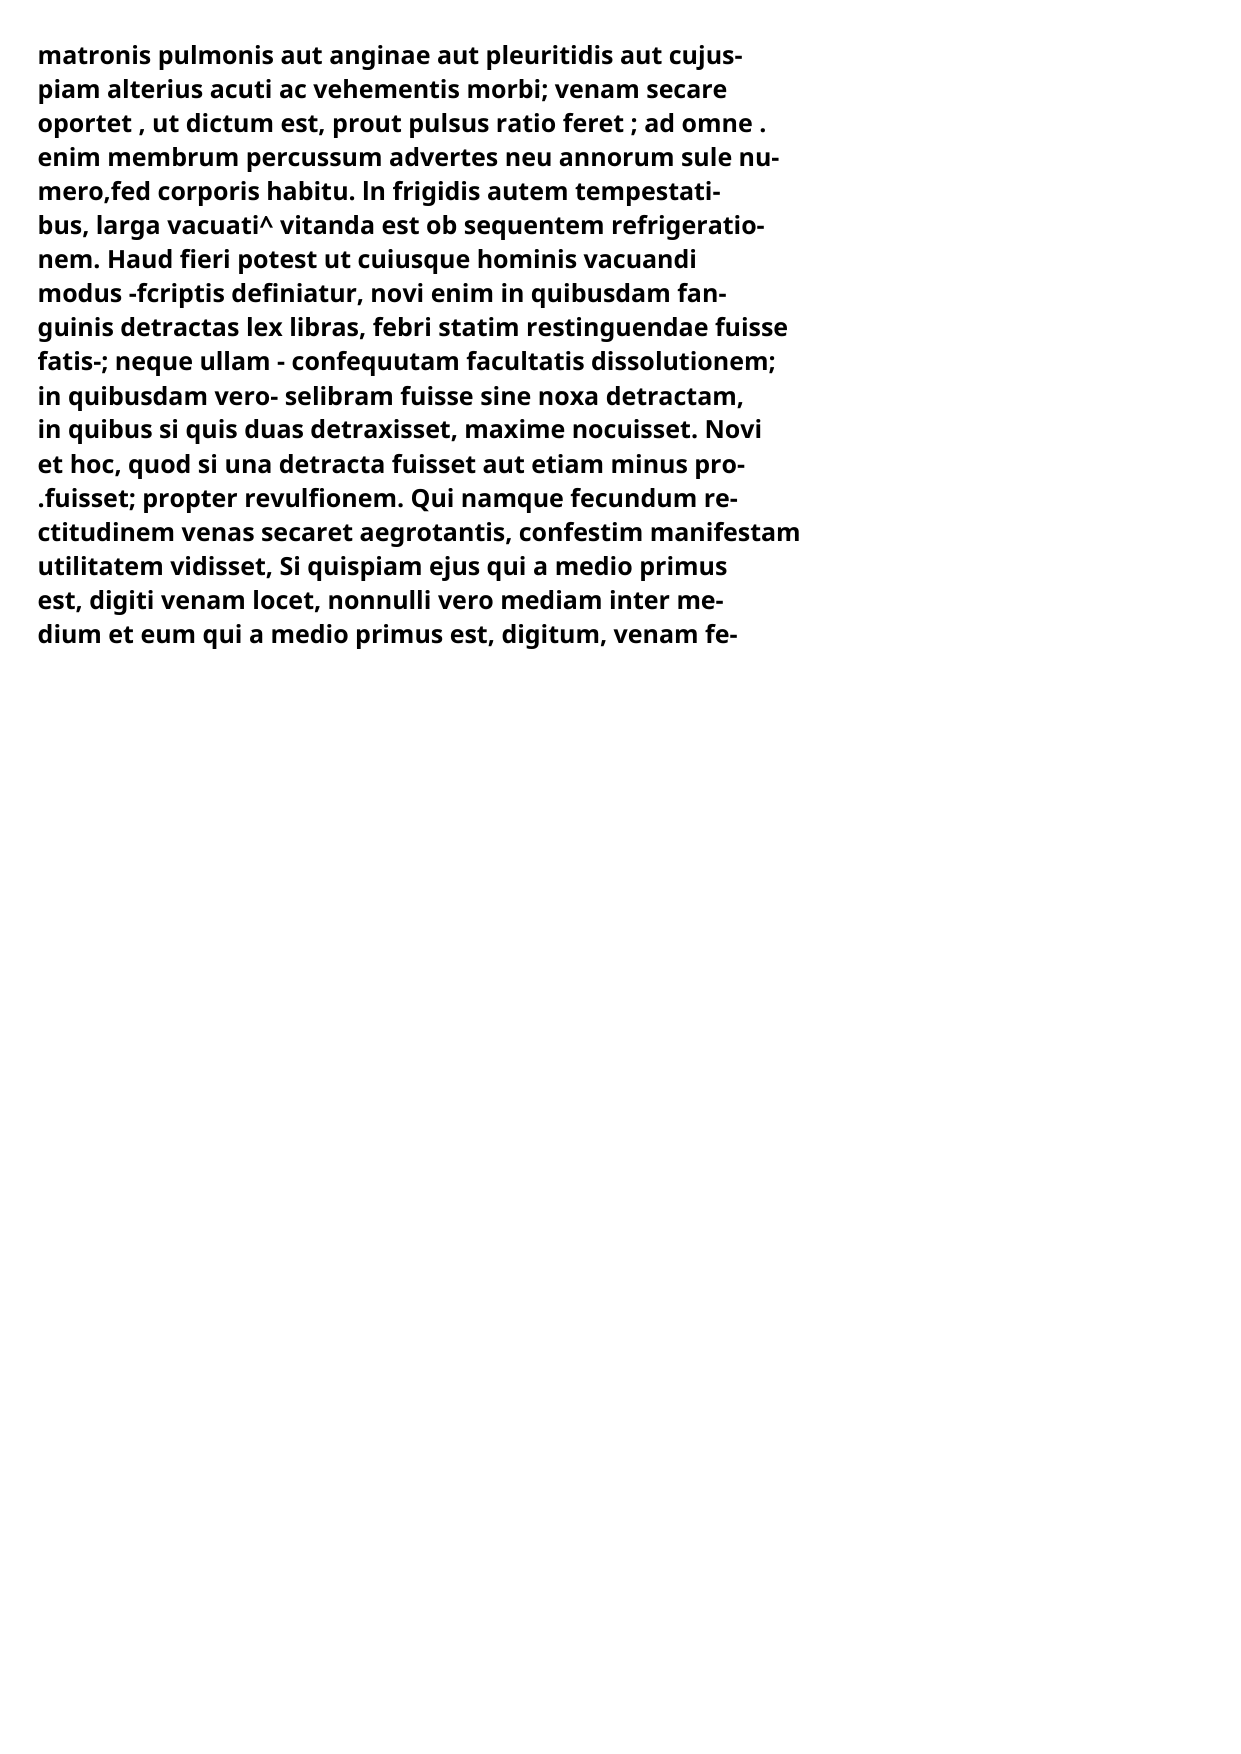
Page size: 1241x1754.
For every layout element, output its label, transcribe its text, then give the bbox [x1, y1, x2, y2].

text matronis pulmonis aut anginae aut pleuritidis aut cujus- piam alterius acuti ac vehementis morbi; venam secare oportet , ut dictum est, prout pulsus ratio feret ; ad omne . enim membrum percussum advertes neu annorum sule nu- mero,fed corporis habitu. ln frigidis autem tempestati- bus, larga vacuati^ vitanda est ob sequentem refrigeratio- nem. Haud fieri potest ut cuiusque hominis vacuandi modus -fcriptis definiatur, novi enim in quibusdam fan- guinis detractas lex libras, febri statim restinguendae fuisse fatis-; neque ullam - confequutam facultatis dissolutionem; in quibusdam vero- selibram fuisse sine noxa detractam, in quibus si quis duas detraxisset, maxime nocuisset. Novi et hoc, quod si una detracta fuisset aut etiam minus pro- .fuisset; propter revulfionem. Qui namque fecundum re- ctitudinem venas secaret aegrotantis, confestim manifestam utilitatem vidisset, Si quispiam ejus qui a medio primus est, digiti venam locet, nonnulli vero mediam inter me- dium et eum qui a medio primus est, digitum, venam fe- [37, 37, 1203, 651]
